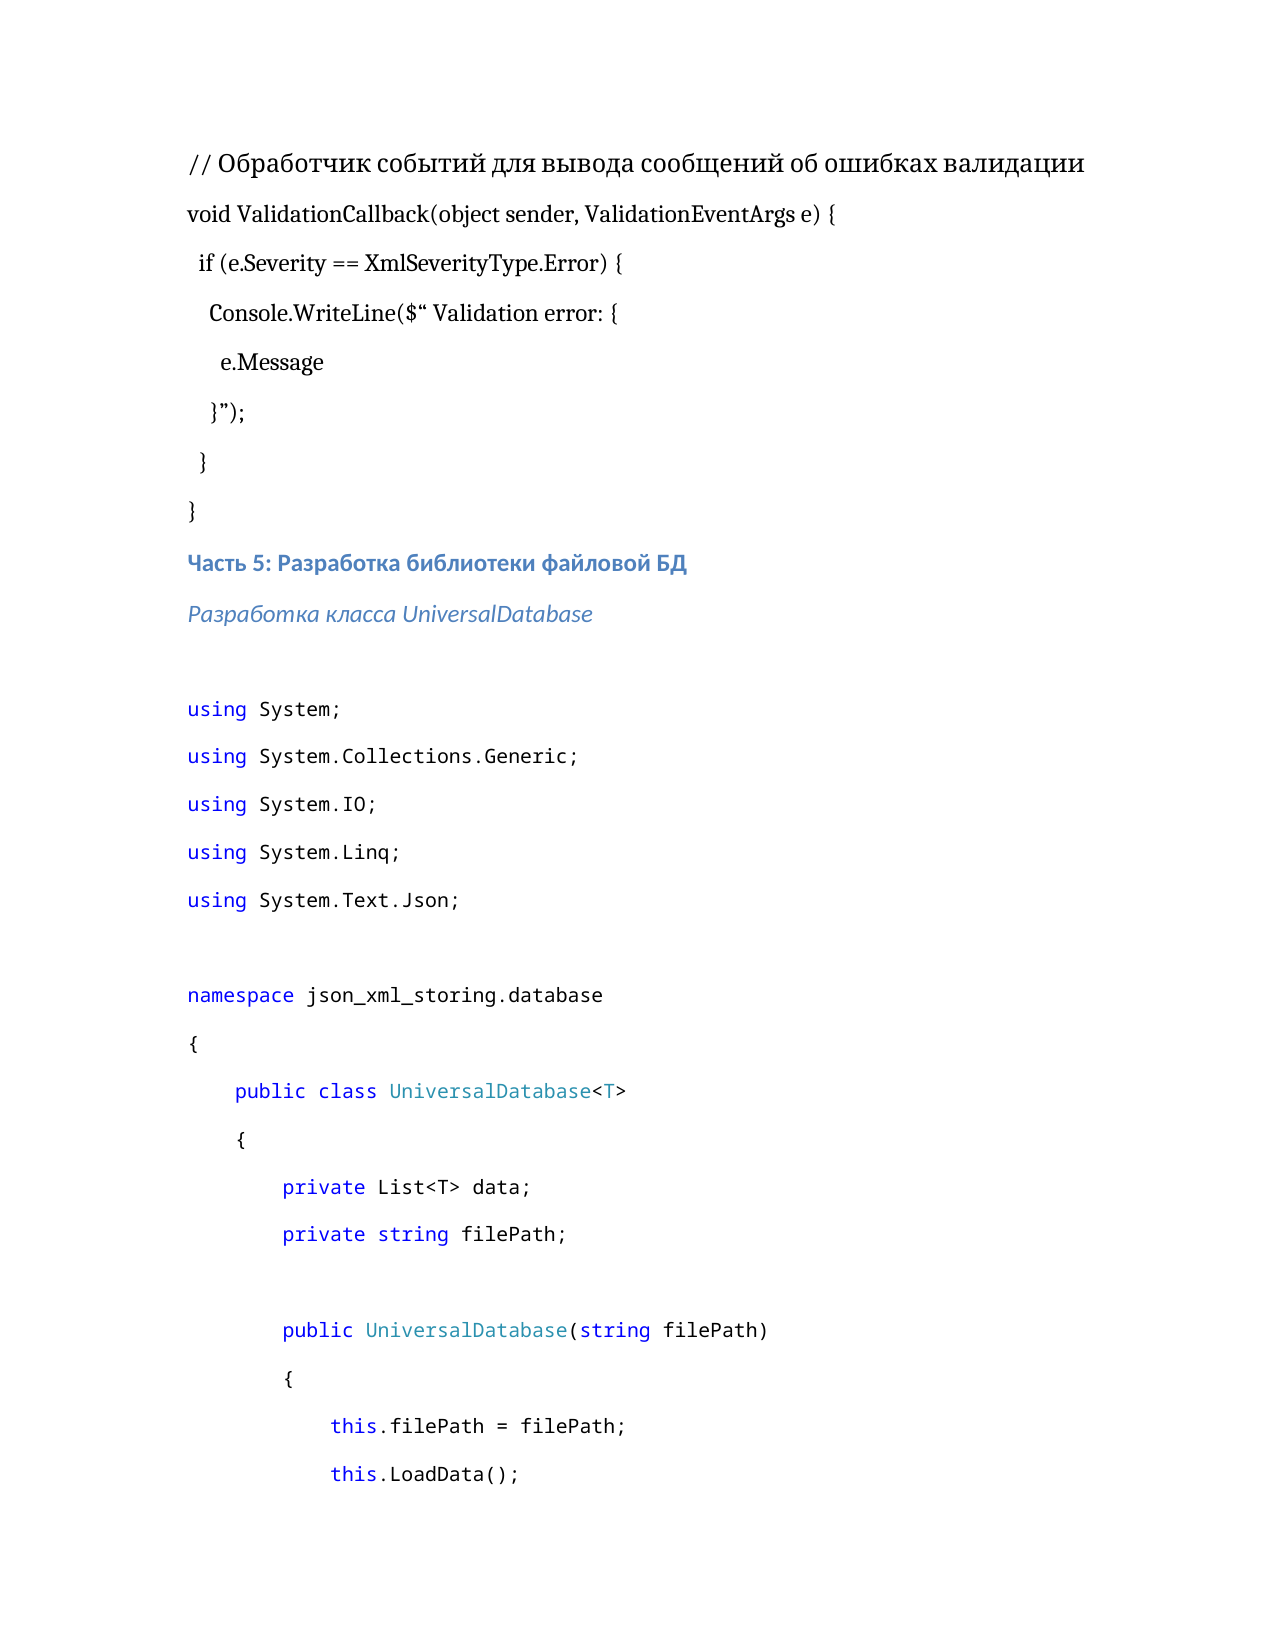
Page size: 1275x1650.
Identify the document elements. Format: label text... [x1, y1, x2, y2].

text private List<T> data; [187, 1173, 1087, 1200]
text using System.Text.Json; [187, 886, 1087, 913]
text namespace json_xml_storing.database [187, 982, 1087, 1009]
text using System.Linq; [187, 838, 1087, 865]
text this.filePath = filePath; [187, 1412, 1087, 1439]
subtitle Разработка класса UniversalDatabase [187, 598, 1087, 628]
text this.LoadData(); [187, 1460, 1087, 1487]
text } [187, 497, 1087, 526]
text void ValidationCallback(object sender, ValidationEventArgs e) { [187, 199, 1087, 228]
text { [187, 1364, 1087, 1391]
text using System; [187, 695, 1087, 722]
text using System.Collections.Generic; [187, 743, 1087, 769]
text public UniversalDatabase(string filePath) [187, 1316, 1087, 1343]
text using System.IO; [187, 790, 1087, 817]
text if (e.Severity == XmlSeverityType.Error) { [187, 249, 1087, 278]
subtitle Часть 5: Разработка библиотеки файловой БД [187, 547, 1087, 577]
text { [187, 1029, 1087, 1056]
text private string filePath; [187, 1221, 1087, 1248]
text }”); [187, 398, 1087, 427]
text Console.WriteLine($“ Validation error: { [187, 299, 1087, 327]
text // Обработчик событий для вывода сообщений об ошибках валидации [187, 150, 1087, 179]
text { [187, 1125, 1087, 1152]
text e.Message [187, 348, 1087, 377]
text } [187, 447, 1087, 476]
text public class UniversalDatabase<T> [187, 1077, 1087, 1104]
